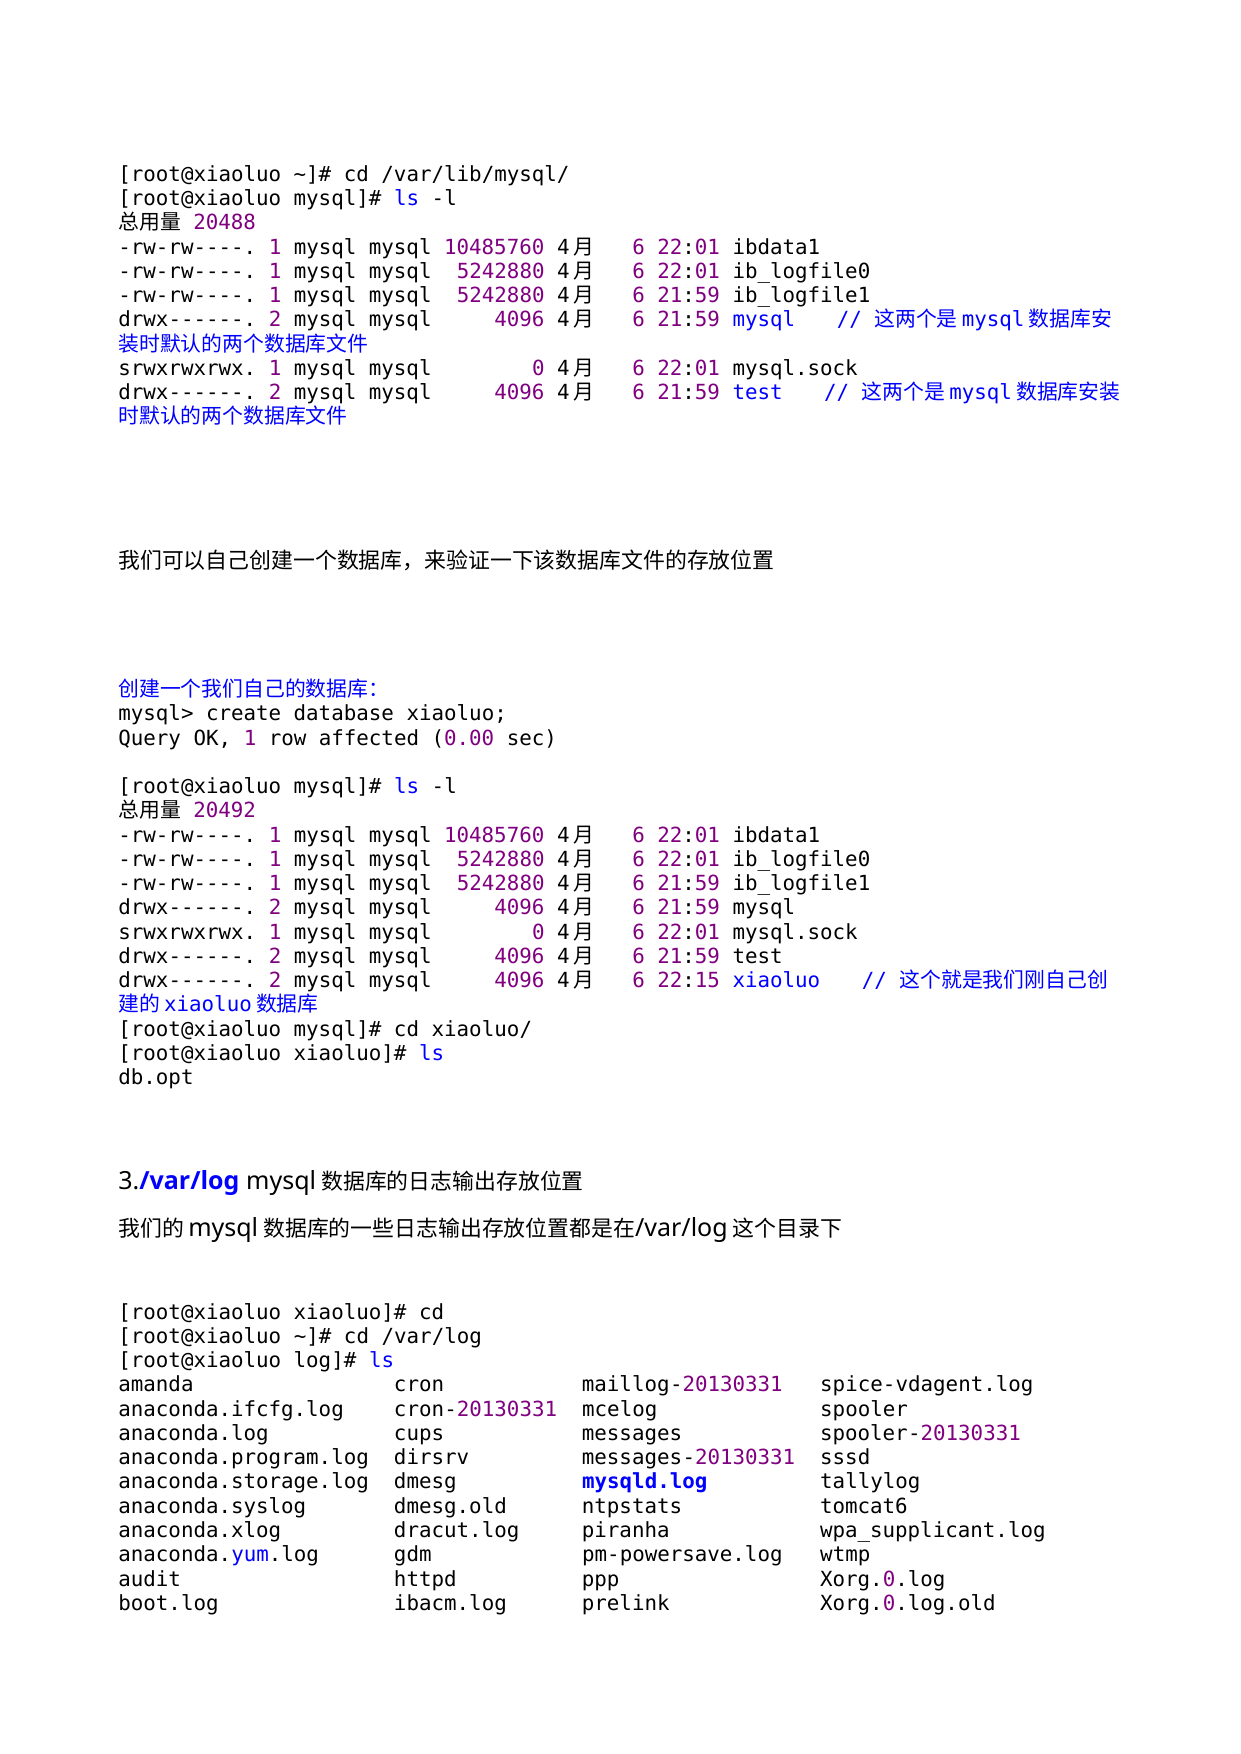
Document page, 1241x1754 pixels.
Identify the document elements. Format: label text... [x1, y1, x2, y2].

text [root@xiaoluo ~]# cd /var/lib/mysql/ [118, 162, 1122, 186]
text anaconda.log cups messages spooler-20130331 [118, 1421, 1122, 1445]
text 创建一个我们自己的数据库： [118, 677, 1122, 701]
text -rw-rw----. 1 mysql mysql 10485760 4月 6 22:01 ibdata1 [118, 823, 1122, 847]
text drwx------. 2 mysql mysql 4096 4月 6 21:59 test // 这两个是mysql数据库安装时默认的两个数据库文件 [118, 380, 1122, 429]
text [root@xiaoluo xiaoluo]# ls [118, 1041, 1122, 1065]
text srwxrwxrwx. 1 mysql mysql 0 4月 6 22:01 mysql.sock [118, 356, 1122, 380]
text boot.log ibacm.log prelink Xorg.0.log.old [118, 1591, 1122, 1615]
text drwx------. 2 mysql mysql 4096 4月 6 21:59 mysql [118, 895, 1122, 920]
text [root@xiaoluo mysql]# ls -l [118, 186, 1122, 210]
text anaconda.ifcfg.log cron-20130331 mcelog spooler [118, 1397, 1122, 1421]
text anaconda.storage.log dmesg mysqld.log tallylog [118, 1469, 1122, 1494]
text 总用量 20488 [118, 210, 1122, 235]
text drwx------. 2 mysql mysql 4096 4月 6 21:59 test [118, 944, 1122, 968]
text [root@xiaoluo mysql]# ls -l [118, 774, 1122, 798]
text 3./var/log mysql数据库的日志输出存放位置 [118, 1163, 1122, 1197]
text [root@xiaoluo ~]# cd /var/log [118, 1324, 1122, 1348]
text 我们可以自己创建一个数据库，来验证一下该数据库文件的存放位置 [118, 549, 1122, 574]
text 我们的mysql数据库的一些日志输出存放位置都是在/var/log这个目录下 [118, 1209, 1122, 1243]
text db.opt [118, 1065, 1122, 1089]
text [root@xiaoluo xiaoluo]# cd [118, 1300, 1122, 1324]
text audit httpd ppp Xorg.0.log [118, 1567, 1122, 1591]
text anaconda.program.log dirsrv messages-20130331 sssd [118, 1445, 1122, 1469]
text anaconda.yum.log gdm pm-powersave.log wtmp [118, 1542, 1122, 1567]
text -rw-rw----. 1 mysql mysql 5242880 4月 6 22:01 ib_logfile0 [118, 259, 1122, 283]
text anaconda.xlog dracut.log piranha wpa_supplicant.log [118, 1518, 1122, 1542]
text Query OK, 1 row affected (0.00 sec) [118, 726, 1122, 750]
text mysql> create database xiaoluo; [118, 701, 1122, 726]
text srwxrwxrwx. 1 mysql mysql 0 4月 6 22:01 mysql.sock [118, 920, 1122, 944]
text -rw-rw----. 1 mysql mysql 5242880 4月 6 21:59 ib_logfile1 [118, 871, 1122, 895]
text -rw-rw----. 1 mysql mysql 5242880 4月 6 21:59 ib_logfile1 [118, 283, 1122, 307]
text anaconda.syslog dmesg.old ntpstats tomcat6 [118, 1494, 1122, 1518]
text -rw-rw----. 1 mysql mysql 5242880 4月 6 22:01 ib_logfile0 [118, 847, 1122, 871]
text [root@xiaoluo mysql]# cd xiaoluo/ [118, 1017, 1122, 1041]
text drwx------. 2 mysql mysql 4096 4月 6 21:59 mysql // 这两个是mysql数据库安装时默认的两个数据库文件 [118, 307, 1122, 356]
text 总用量 20492 [118, 798, 1122, 823]
text -rw-rw----. 1 mysql mysql 10485760 4月 6 22:01 ibdata1 [118, 235, 1122, 259]
text drwx------. 2 mysql mysql 4096 4月 6 22:15 xiaoluo // 这个就是我们刚自己创建的xiaoluo数据库 [118, 968, 1122, 1017]
text amanda cron maillog-20130331 spice-vdagent.log [118, 1372, 1122, 1397]
text [root@xiaoluo log]# ls [118, 1348, 1122, 1372]
